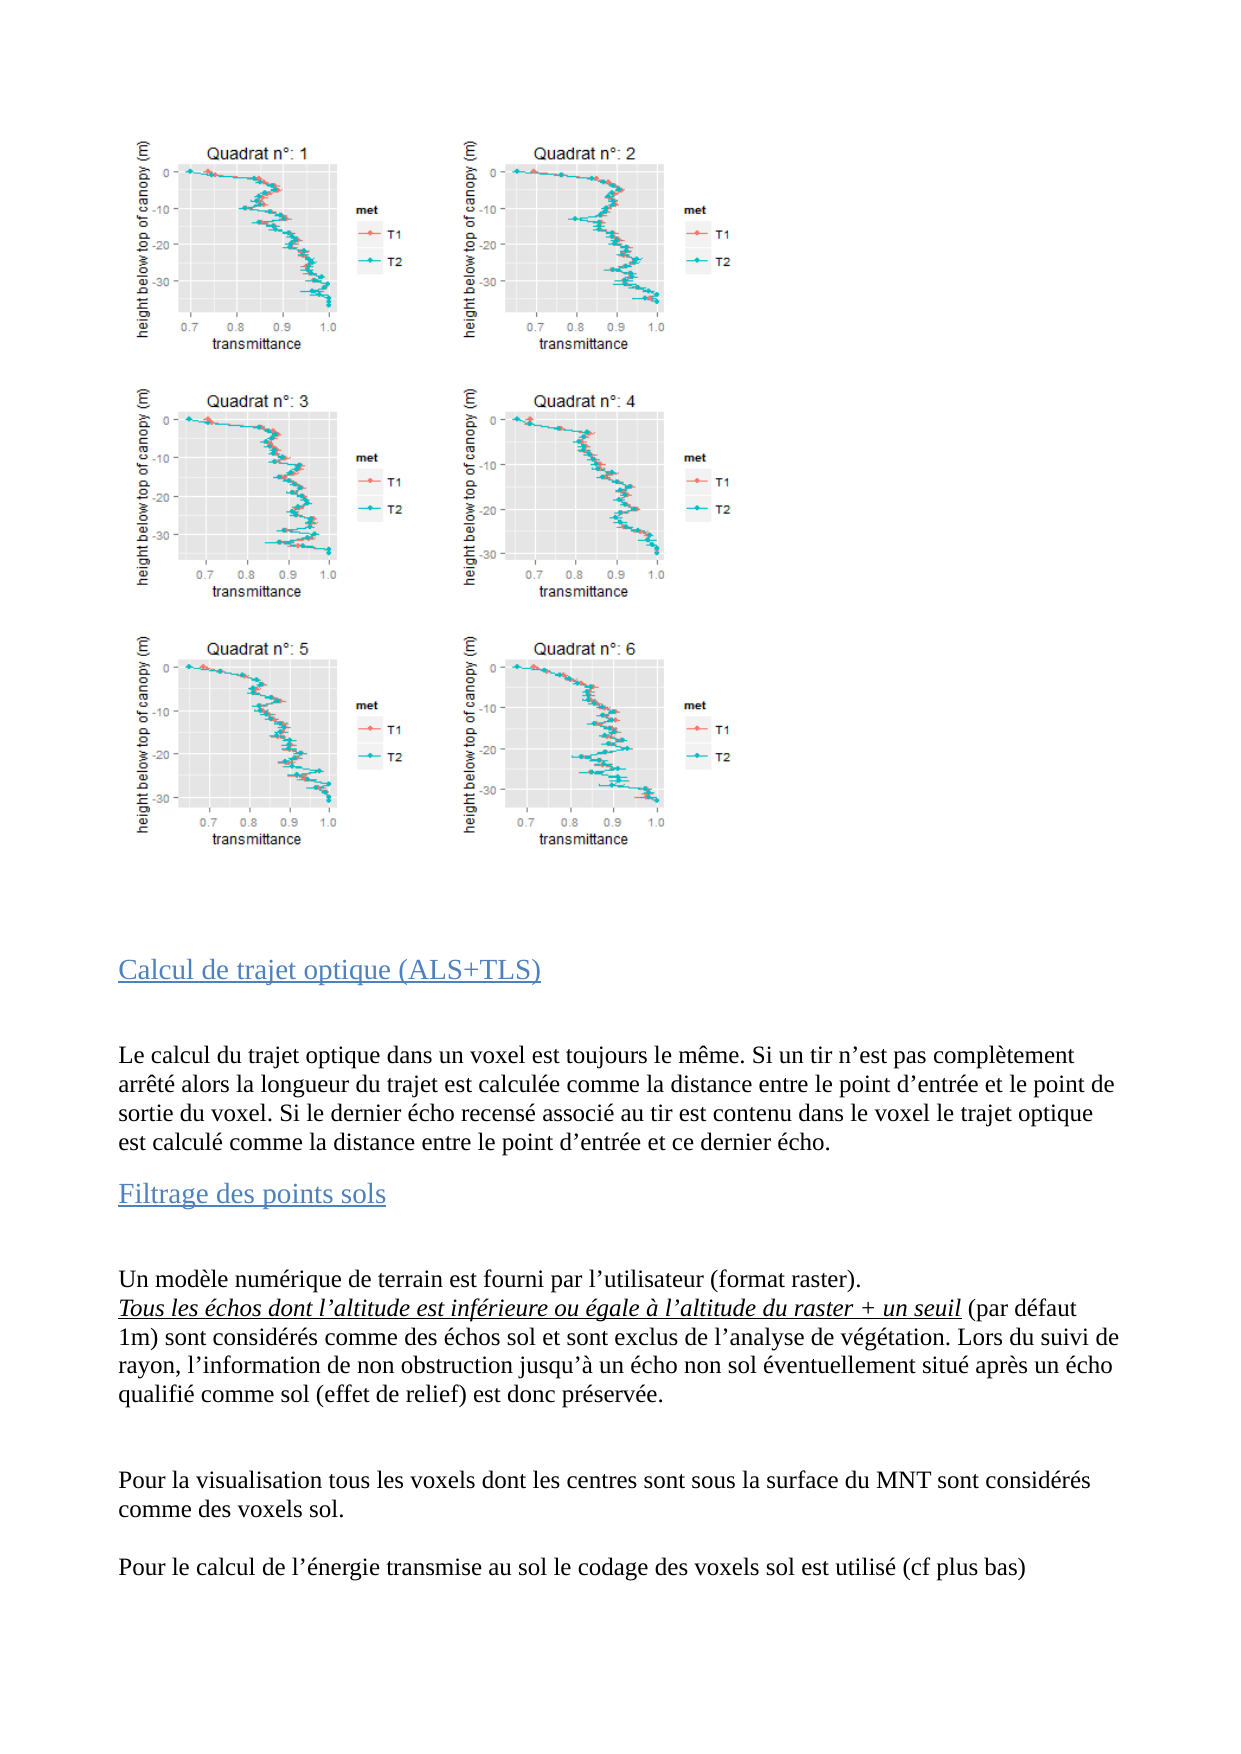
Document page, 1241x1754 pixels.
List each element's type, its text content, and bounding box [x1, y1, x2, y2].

text Le calcul du trajet optique dans un voxel est toujours le même. Si un tir n’est pas complètement arrêté alors la longueur du trajet est calculée comme la distance entre le point d’entrée et le point de sortie du voxel. Si le dernier écho recensé associé au tir est contenu dans le voxel le trajet optique est calculé comme la distance entre le point d’entrée et ce dernier écho. [118, 1040, 1122, 1155]
text Pour le calcul de l’énergie transmise au sol le codage des voxels sol est utilisé (cf plus bas) [118, 1552, 1122, 1580]
subtitle Filtrage des points sols [118, 1176, 1122, 1210]
text Tous les échos dont l’altitude est inférieure ou égale à l’altitude du raster + un seuil (par défaut 1m) sont considérés comme des échos sol et sont exclus de l’analyse de végétation. Lors du suivi de rayon, l’information de non obstruction jusqu’à un écho non sol éventuellement situé après un écho qualifié comme sol (effet de relief) est donc préservée. [118, 1293, 1122, 1408]
picture [118, 118, 773, 861]
text Un modèle numérique de terrain est fourni par l’utilisateur (format raster). [118, 1264, 1122, 1293]
subtitle Calcul de trajet optique (ALS+TLS) [118, 952, 1122, 986]
text Pour la visualisation tous les voxels dont les centres sont sous la surface du MNT sont considérés comme des voxels sol. [118, 1465, 1122, 1523]
